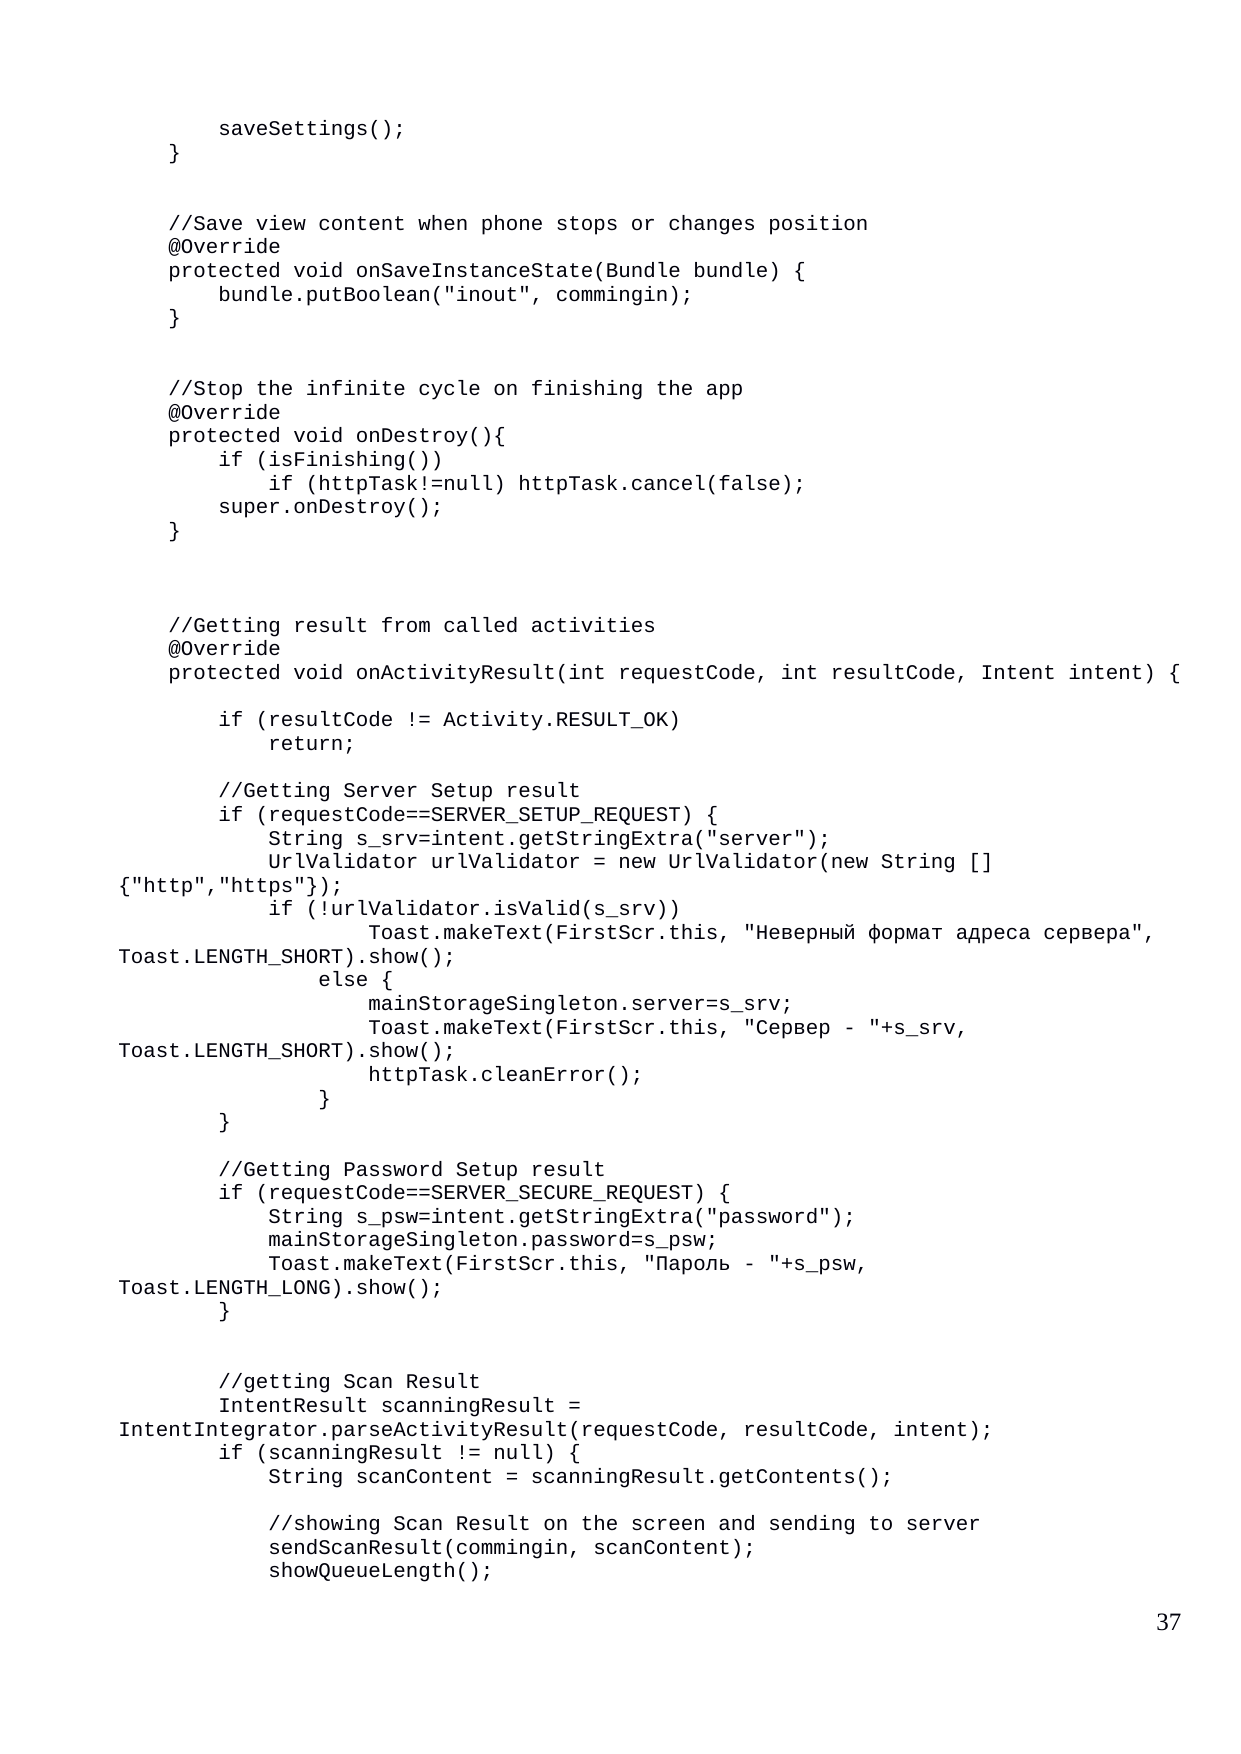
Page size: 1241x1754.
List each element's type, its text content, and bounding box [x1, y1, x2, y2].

text String scanContent = scanningResult.getContents(); [118, 1466, 1181, 1489]
text saveSettings(); [118, 118, 1181, 142]
text @Override [118, 638, 1181, 662]
text protected void onDestroy(){ [118, 426, 1181, 449]
text @Override [118, 402, 1181, 426]
text Toast.makeText(FirstScr.this, "Пароль - "+s_psw, Toast.LENGTH_LONG).show(); [118, 1253, 1181, 1300]
text if (requestCode==SERVER_SECURE_REQUEST) { [118, 1182, 1181, 1206]
text if (!urlValidator.isValid(s_srv)) [118, 898, 1181, 922]
text if (requestCode==SERVER_SETUP_REQUEST) { [118, 804, 1181, 827]
text Toast.makeText(FirstScr.this, "Сервер - "+s_srv, Toast.LENGTH_SHORT).show(); [118, 1017, 1181, 1064]
text return; [118, 733, 1181, 757]
text if (isFinishing()) [118, 449, 1181, 473]
text //Getting Server Setup result [118, 780, 1181, 804]
text mainStorageSingleton.server=s_srv; [118, 993, 1181, 1017]
text } [118, 1111, 1181, 1135]
text } [118, 520, 1181, 544]
text protected void onActivityResult(int requestCode, int resultCode, Intent intent) { [118, 662, 1181, 686]
text UrlValidator urlValidator = new UrlValidator(new String [] {"http","https"}); [118, 851, 1181, 898]
text bundle.putBoolean("inout", commingin); [118, 284, 1181, 307]
text } [118, 142, 1181, 165]
text //Getting Password Setup result [118, 1158, 1181, 1182]
text //Stop the infinite cycle on finishing the app [118, 378, 1181, 402]
text IntentResult scanningResult = IntentIntegrator.parseActivityResult(requestCode, resultCode, intent); [118, 1395, 1181, 1442]
text if (resultCode != Activity.RESULT_OK) [118, 709, 1181, 733]
text super.onDestroy(); [118, 496, 1181, 520]
text protected void onSaveInstanceState(Bundle bundle) { [118, 260, 1181, 284]
text String s_srv=intent.getStringExtra("server"); [118, 827, 1181, 851]
text @Override [118, 236, 1181, 260]
text sendScanResult(commingin, scanContent); [118, 1537, 1181, 1561]
text } [118, 307, 1181, 331]
text //getting Scan Result [118, 1371, 1181, 1395]
text mainStorageSingleton.password=s_psw; [118, 1229, 1181, 1253]
text } [118, 1088, 1181, 1111]
text } [118, 1300, 1181, 1324]
text else { [118, 969, 1181, 993]
text //Save view content when phone stops or changes position [118, 213, 1181, 236]
text //Getting result from called activities [118, 615, 1181, 638]
text if (httpTask!=null) httpTask.cancel(false); [118, 473, 1181, 496]
text httpTask.cleanError(); [118, 1064, 1181, 1088]
text //showing Scan Result on the screen and sending to server [118, 1513, 1181, 1537]
text Toast.makeText(FirstScr.this, "Неверный формат адреса сервера", Toast.LENGTH_SHORT).show(); [118, 922, 1181, 969]
text if (scanningResult != null) { [118, 1442, 1181, 1466]
text showQueueLength(); [118, 1561, 1181, 1584]
text String s_psw=intent.getStringExtra("password"); [118, 1206, 1181, 1229]
